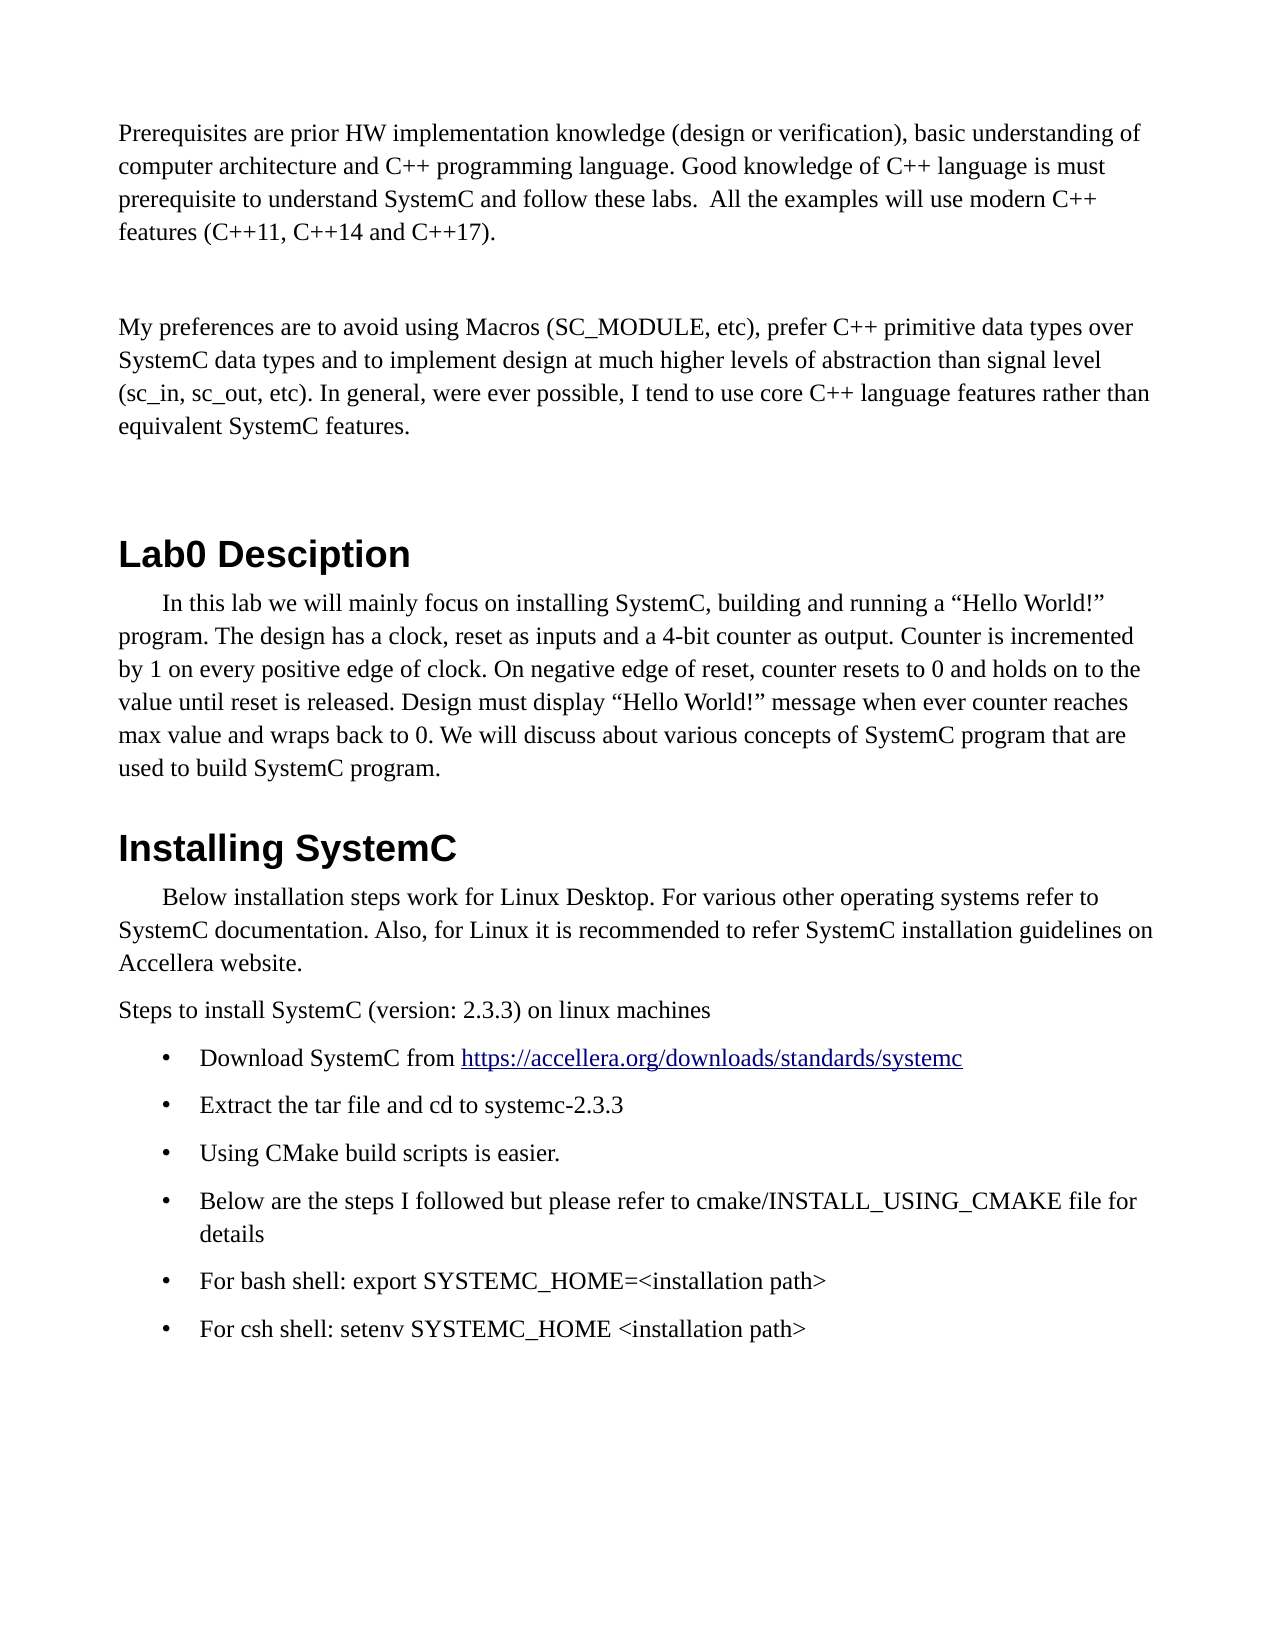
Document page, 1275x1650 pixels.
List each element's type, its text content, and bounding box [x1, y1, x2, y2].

text Prerequisites are prior HW implementation knowledge (design or verification), basic understanding of computer architecture and C++ programming language. Good knowledge of C++ language is must prerequisite to understand SystemC and follow these labs. All the examples will use modern C++ features (C++11, C++14 and C++17). [118, 118, 1157, 246]
list Below are the steps I followed but please refer to cmake/INSTALL_USING_CMAKE file for details [162, 1186, 1157, 1247]
subtitle Lab0 Desciption [118, 532, 1157, 575]
text My preferences are to avoid using Macros (SC_MODULE, etc), prefer C++ primitive data types over SystemC data types and to implement design at much higher levels of abstraction than signal level (sc_in, sc_out, etc). In general, were ever possible, I tend to use core C++ language features rather than equivalent SystemC features. [118, 312, 1157, 440]
list Extract the tar file and cd to systemc-2.3.3 [162, 1091, 1157, 1119]
list For bash shell: export SYSTEMC_HOME=<installation path> [162, 1266, 1157, 1295]
list Download SystemC from https://accellera.org/downloads/standards/systemc [162, 1043, 1157, 1072]
text In this lab we will mainly focus on installing SystemC, building and running a “Hello World!” program. The design has a clock, reset as inputs and a 4-bit counter as output. Counter is incremented by 1 on every positive edge of clock. On negative edge of reset, counter resets to 0 and holds on to the value until reset is released. Design must display “Hello World!” message when ever counter reaches max value and wraps back to 0. We will discuss about various concepts of SystemC program that are used to build SystemC program. [118, 588, 1157, 782]
subtitle Installing SystemC [118, 826, 1157, 869]
list For csh shell: setenv SYSTEMC_HOME <installation path> [162, 1314, 1157, 1343]
text Below installation steps work for Linux Desktop. For various other operating systems refer to SystemC documentation. Also, for Linux it is recommended to refer SystemC installation guidelines on Accellera website. [118, 882, 1157, 976]
list Using CMake build scripts is easier. [162, 1138, 1157, 1167]
text Steps to install SystemC (version: 2.3.3) on linux machines [118, 995, 1157, 1024]
